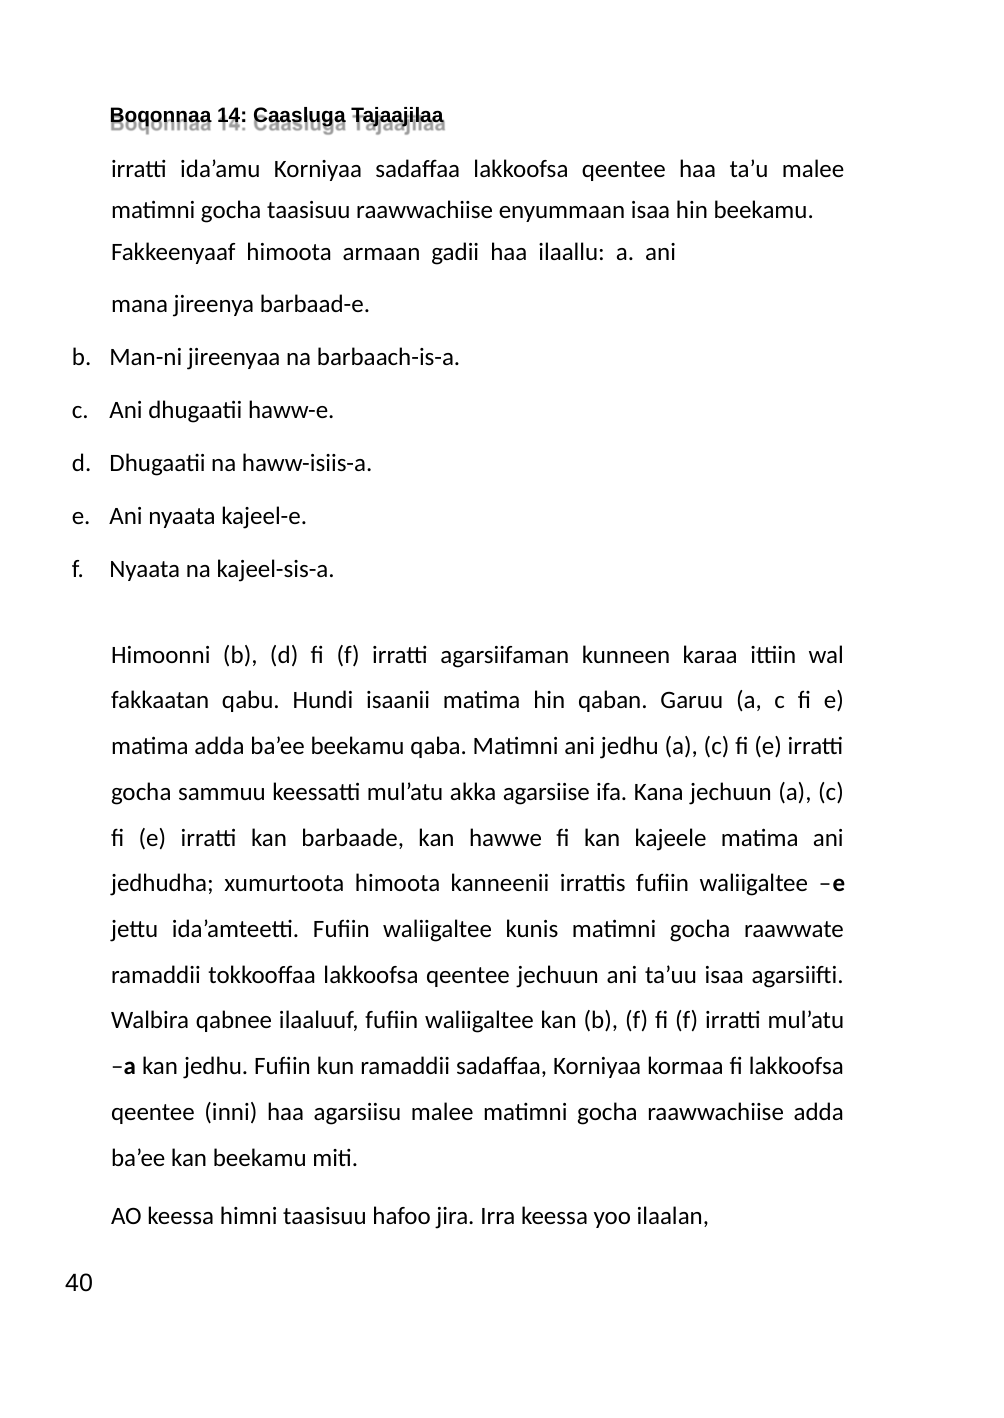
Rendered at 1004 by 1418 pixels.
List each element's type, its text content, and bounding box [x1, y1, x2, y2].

text Fakkeenyaaf himoota armaan gadii haa ilaallu: a. ani mana jireenya barbaad-e. [111, 236, 677, 319]
list Ani nyaata kajeel-e. [72, 500, 845, 531]
list Nyaata na kajeel-sis-a. [72, 553, 845, 584]
text irratti ida’amu Korniyaa sadaffaa lakkoofsa qeentee haa ta’u malee matimni gocha taasisuu raawwachiise enyummaan isaa hin beekamu. [111, 153, 845, 225]
list Dhugaatii na haww-isiis-a. [72, 447, 845, 478]
text AO keessa himni taasisuu hafoo jira. Irra keessa yoo ilaalan, [111, 1200, 845, 1231]
picture [95, 102, 471, 149]
list Man-ni jireenyaa na barbaach-is-a. [72, 341, 845, 372]
text Himoonni (b), (d) fi (f) irratti agarsiifaman kunneen karaa ittiin wal fakkaatan qabu. Hundi isaanii matima hin qaban. Garuu (a, c fi e) matima adda ba’ee beekamu qaba. Matimni ani jedhu (a), (c) fi (e) irratti gocha sammuu keessatti mul’atu akka agarsiise ifa. Kana jechuun (a), (c) fi (e) irratti kan barbaade, kan hawwe fi kan kajeele matima ani jedhudha; xumurtoota himoota kanneenii irrattis fufiin waliigaltee –e jettu ida’amteetti. Fufiin waliigaltee kunis matimni gocha raawwate ramaddii tokkooffaa lakkoofsa qeentee jechuun ani ta’uu isaa agarsiifti. Walbira qabnee ilaaluuf, fufiin waliigaltee kan (b), (f) fi (f) irratti mul’atu –a kan jedhu. Fufiin kun ramaddii sadaffaa, Korniyaa kormaa fi lakkoofsa qeentee (inni) haa agarsiisu malee matimni gocha raawwachiise adda ba’ee kan beekamu miti. [111, 639, 845, 1172]
list Ani dhugaatii haww-e. [72, 394, 845, 425]
